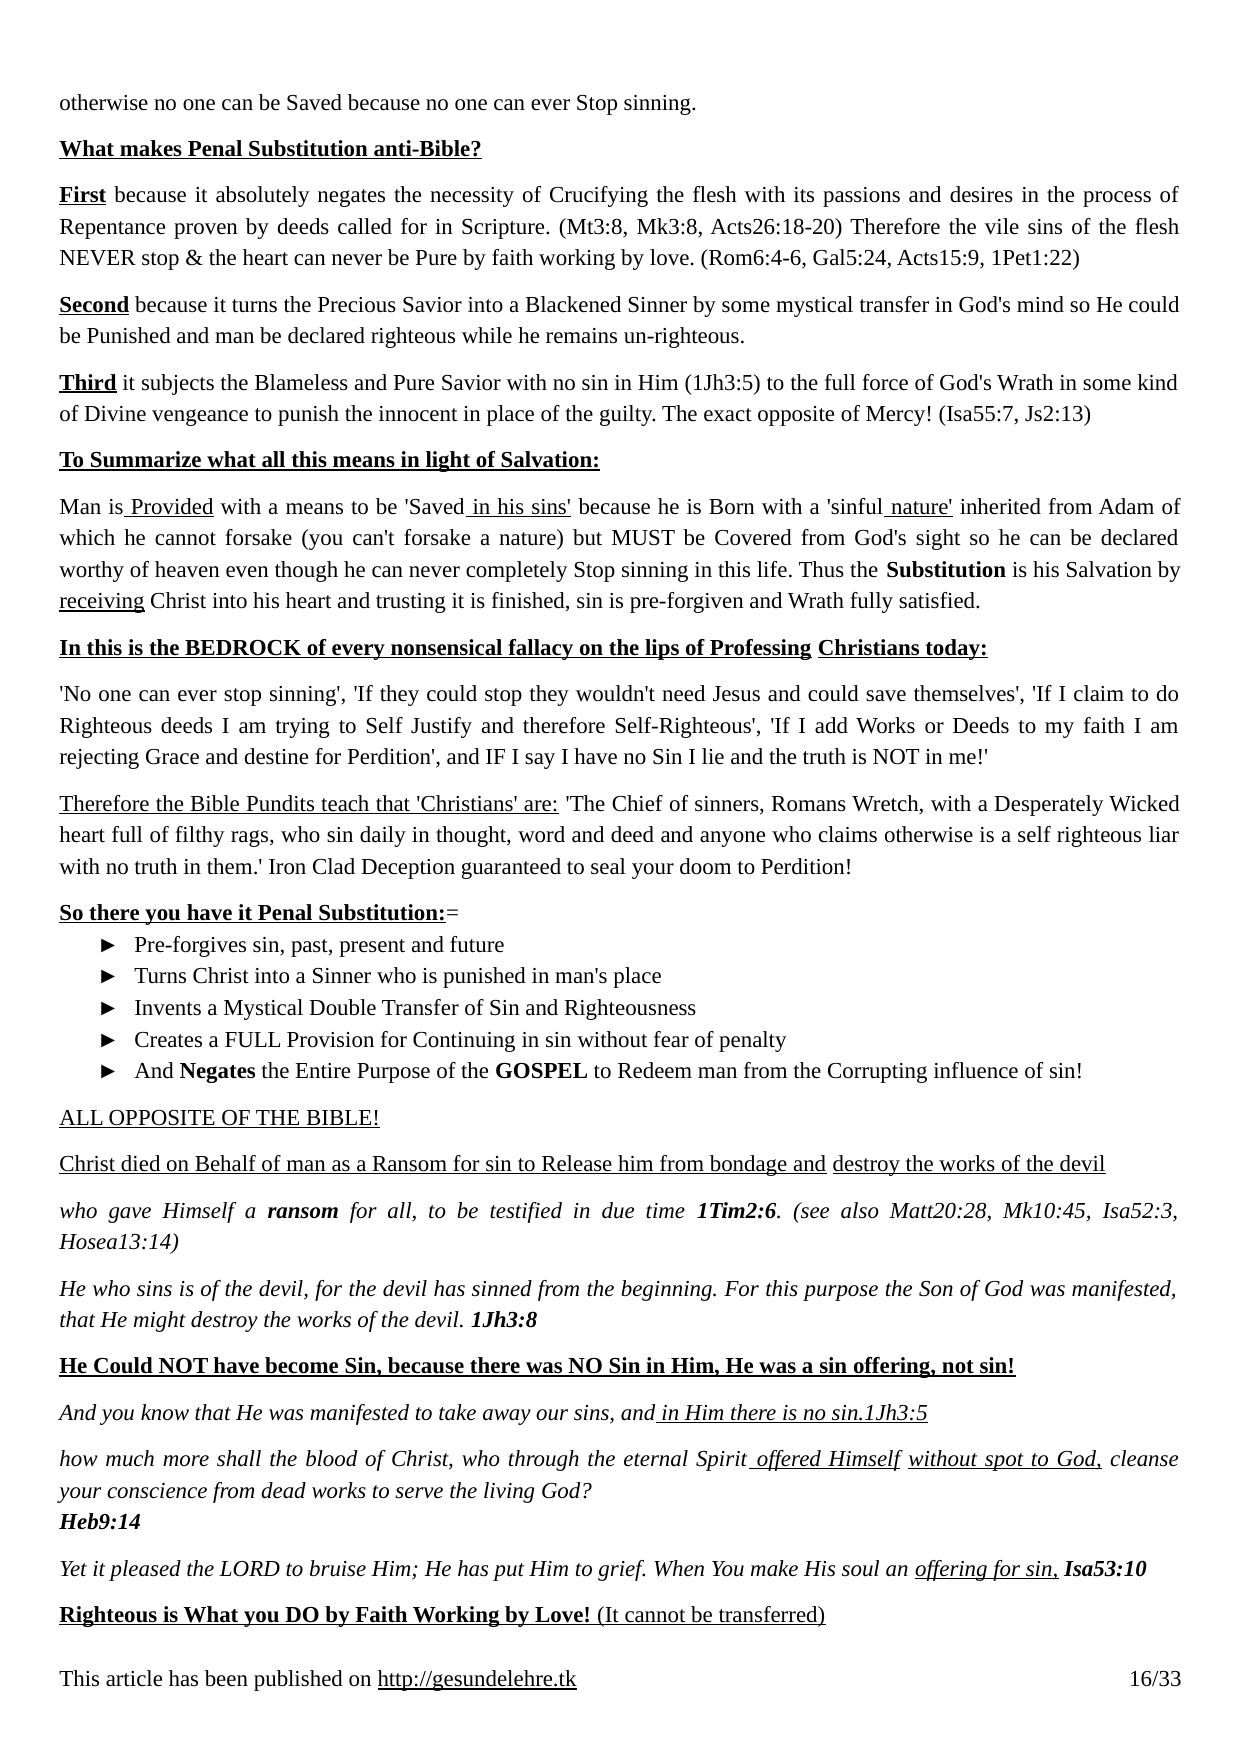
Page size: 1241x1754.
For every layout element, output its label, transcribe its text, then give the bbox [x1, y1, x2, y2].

text how much more shall the blood of Christ, who through the eternal Spirit offered Himself without spot to God, cleanse your conscience from dead works to serve the living God? [59, 1445, 1181, 1503]
list Creates a FULL Provision for Continuing in sin without fear of penalty [97, 1026, 1181, 1052]
text Righteous is What you DO by Faith Working by Love! (It cannot be transferred) [59, 1601, 1181, 1627]
text What makes Penal Substitution anti-Bible? [59, 135, 1181, 161]
text Third it subjects the Blameless and Pure Savior with no sin in Him (1Jh3:5) to the full force of God's Wrath in some kind of Divine vengeance to punish the innocent in place of the guilty. The exact opposite of Mercy! (Isa55:7, Js2:13) [59, 369, 1181, 427]
text He who sins is of the devil, for the devil has sinned from the beginning. For this purpose the Son of God was manifested, that He might destroy the works of the devil. 1Jh3:8 [59, 1274, 1181, 1332]
text Yet it pleased the LORD to bruise Him; He has put Him to grief. When You make His soul an offering for sin, Isa53:10 [59, 1555, 1181, 1581]
list And Negates the Entire Purpose of the GOSPEL to Redeem man from the Corrupting influence of sin! [97, 1057, 1181, 1084]
list Turns Christ into a Sinner who is punished in man's place [97, 962, 1181, 989]
text otherwise no one can be Saved because no one can ever Stop sinning. [59, 88, 1181, 115]
text To Summarize what all this means in light of Salvation: [59, 447, 1181, 473]
list Pre-forgives sin, past, present and future [97, 931, 1181, 957]
text In this is the BEDROCK of every nonsensical fallacy on the lips of Professing Christians today: [59, 634, 1181, 660]
text He Could NOT have become Sin, because there was NO Sin in Him, He was a sin offering, not sin! [59, 1352, 1181, 1379]
text Second because it turns the Precious Savior into a Blackened Sinner by some mystical transfer in God's mind so He could be Punished and man be declared righteous while he remains un-righteous. [59, 291, 1181, 349]
text 'No one can ever stop sinning', 'If they could stop they wouldn't need Jesus and could save themselves', 'If I claim to do Righteous deeds I am trying to Self Justify and therefore Self-Righteous', 'If I add Works or Deeds to my faith I am rejecting Grace and destine for Perdition', and IF I say I have no Sin I lie and the truth is NOT in me!' [59, 680, 1181, 770]
text And you know that He was manifested to take away our sins, and in Him there is no sin.1Jh3:5 [59, 1399, 1181, 1425]
text Man is Provided with a means to be 'Saved in his sins' because he is Born with a 'sinful nature' inherited from Adam of which he cannot forsake (you can't forsake a nature) but MUST be Covered from God's sight so he can be declared worthy of heaven even though he can never completely Stop sinning in this life. Thus the Substitution is his Salvation by receiving Christ into his heart and trusting it is finished, sin is pre-forgiven and Wrath fully satisfied. [59, 493, 1181, 614]
text Heb9:14 [59, 1508, 1181, 1535]
text ALL OPPOSITE OF THE BIBLE! [59, 1104, 1181, 1130]
text First because it absolutely negates the necessity of Crucifying the flesh with its passions and desires in the process of Repentance proven by deeds called for in Scripture. (Mt3:8, Mk3:8, Acts26:18-20) Therefore the vile sins of the flesh NEVER stop & the heart can never be Pure by faith working by love. (Rom6:4-6, Gal5:24, Acts15:9, 1Pet1:22) [59, 181, 1181, 271]
text who gave Himself a ransom for all, to be testified in due time 1Tim2:6. (see also Matt20:28, Mk10:45, Isa52:3, Hosea13:14) [59, 1197, 1181, 1254]
text Therefore the Bible Pundits teach that 'Christians' are: 'The Chief of sinners, Romans Wretch, with a Desperately Wicked heart full of filthy rags, who sin daily in thought, word and deed and anyone who claims otherwise is a self righteous liar with no truth in them.' Iron Clad Deception guaranteed to seal your doom to Perdition! [59, 790, 1181, 879]
text Christ died on Behalf of man as a Ransom for sin to Release him from bondage and destroy the works of the devil [59, 1150, 1181, 1177]
text So there you have it Penal Substitution:= [59, 899, 1181, 926]
list Invents a Mystical Double Transfer of Sin and Righteousness [97, 994, 1181, 1021]
